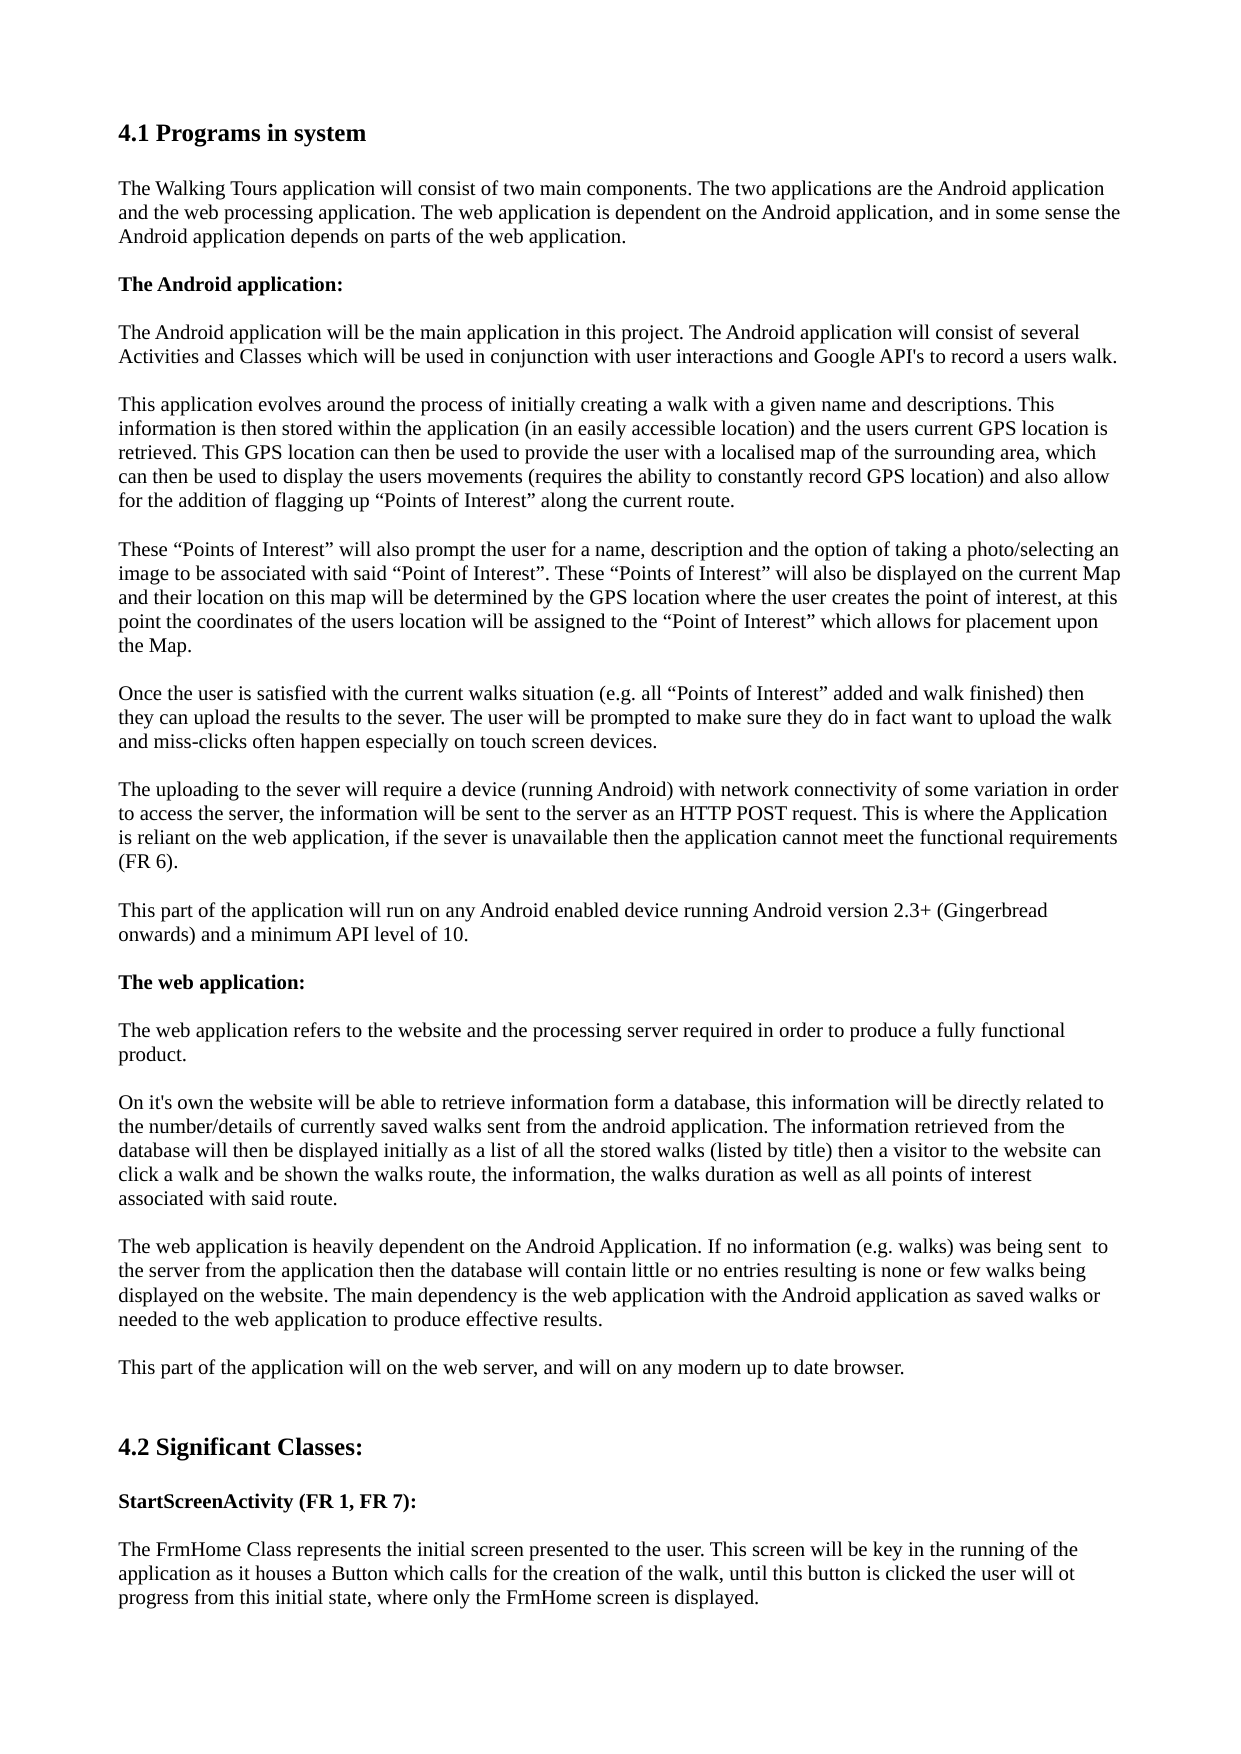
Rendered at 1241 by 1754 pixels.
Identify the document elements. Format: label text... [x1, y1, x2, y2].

text On it's own the website will be able to retrieve information form a database, this information will be directly related to the number/details of currently saved walks sent from the android application. The information retrieved from the database will then be displayed initially as a list of all the stored walks (listed by title) then a visitor to the website can click a walk and be shown the walks route, the information, the walks duration as well as all points of interest associated with said route. [118, 1090, 1122, 1210]
text This part of the application will run on any Android enabled device running Android version 2.3+ (Gingerbread onwards) and a minimum API level of 10. [118, 897, 1122, 946]
text Once the user is satisfied with the current walks situation (e.g. all “Points of Interest” added and walk finished) then they can upload the results to the sever. The user will be prompted to make sure they do in fact want to upload the walk and miss-clicks often happen especially on touch screen devices. [118, 681, 1122, 753]
text The Android application will be the main application in this project. The Android application will consist of several Activities and Classes which will be used in conjunction with user interactions and Google API's to record a users walk. [118, 320, 1122, 368]
text 4.2 Significant Classes: [118, 1432, 1122, 1460]
text StartScreenActivity (FR 1, FR 7): [118, 1489, 1122, 1513]
text These “Points of Interest” will also prompt the user for a name, description and the option of taking a photo/selecting an image to be associated with said “Point of Interest”. These “Points of Interest” will also be displayed on the current Map and their location on this map will be determined by the GPS location where the user creates the point of interest, at this point the coordinates of the users location will be assigned to the “Point of Interest” which allows for placement upon the Map. [118, 537, 1122, 657]
text The web application: [118, 970, 1122, 994]
text This part of the application will on the web server, and will on any modern up to date browser. [118, 1355, 1122, 1379]
text The Android application: [118, 272, 1122, 296]
text The web application is heavily dependent on the Android Application. If no information (e.g. walks) was being sent to the server from the application then the database will contain little or no entries resulting is none or few walks being displayed on the website. The main dependency is the web application with the Android application as saved walks or needed to the web application to produce effective results. [118, 1234, 1122, 1331]
text The FrmHome Class represents the initial screen presented to the user. This screen will be key in the running of the application as it houses a Button which calls for the creation of the walk, until this button is clicked the user will ot progress from this initial state, where only the FrmHome screen is displayed. [118, 1537, 1122, 1609]
text This application evolves around the process of initially creating a walk with a given name and descriptions. This information is then stored within the application (in an easily accessible location) and the users current GPS location is retrieved. This GPS location can then be used to provide the user with a localised map of the surrounding area, which can then be used to display the users movements (requires the ability to constantly record GPS location) and also allow for the addition of flagging up “Points of Interest” along the current route. [118, 392, 1122, 512]
text The uploading to the sever will require a device (running Android) with network connectivity of some variation in order to access the server, the information will be sent to the server as an HTTP POST request. This is where the Application is reliant on the web application, if the sever is unavailable then the application cannot meet the functional requirements (FR 6). [118, 777, 1122, 873]
text The web application refers to the website and the processing server required in order to produce a fully functional product. [118, 1018, 1122, 1066]
text 4.1 Programs in system [118, 118, 1122, 147]
text The Walking Tours application will consist of two main components. The two applications are the Android application and the web processing application. The web application is dependent on the Android application, and in some sense the Android application depends on parts of the web application. [118, 176, 1122, 248]
